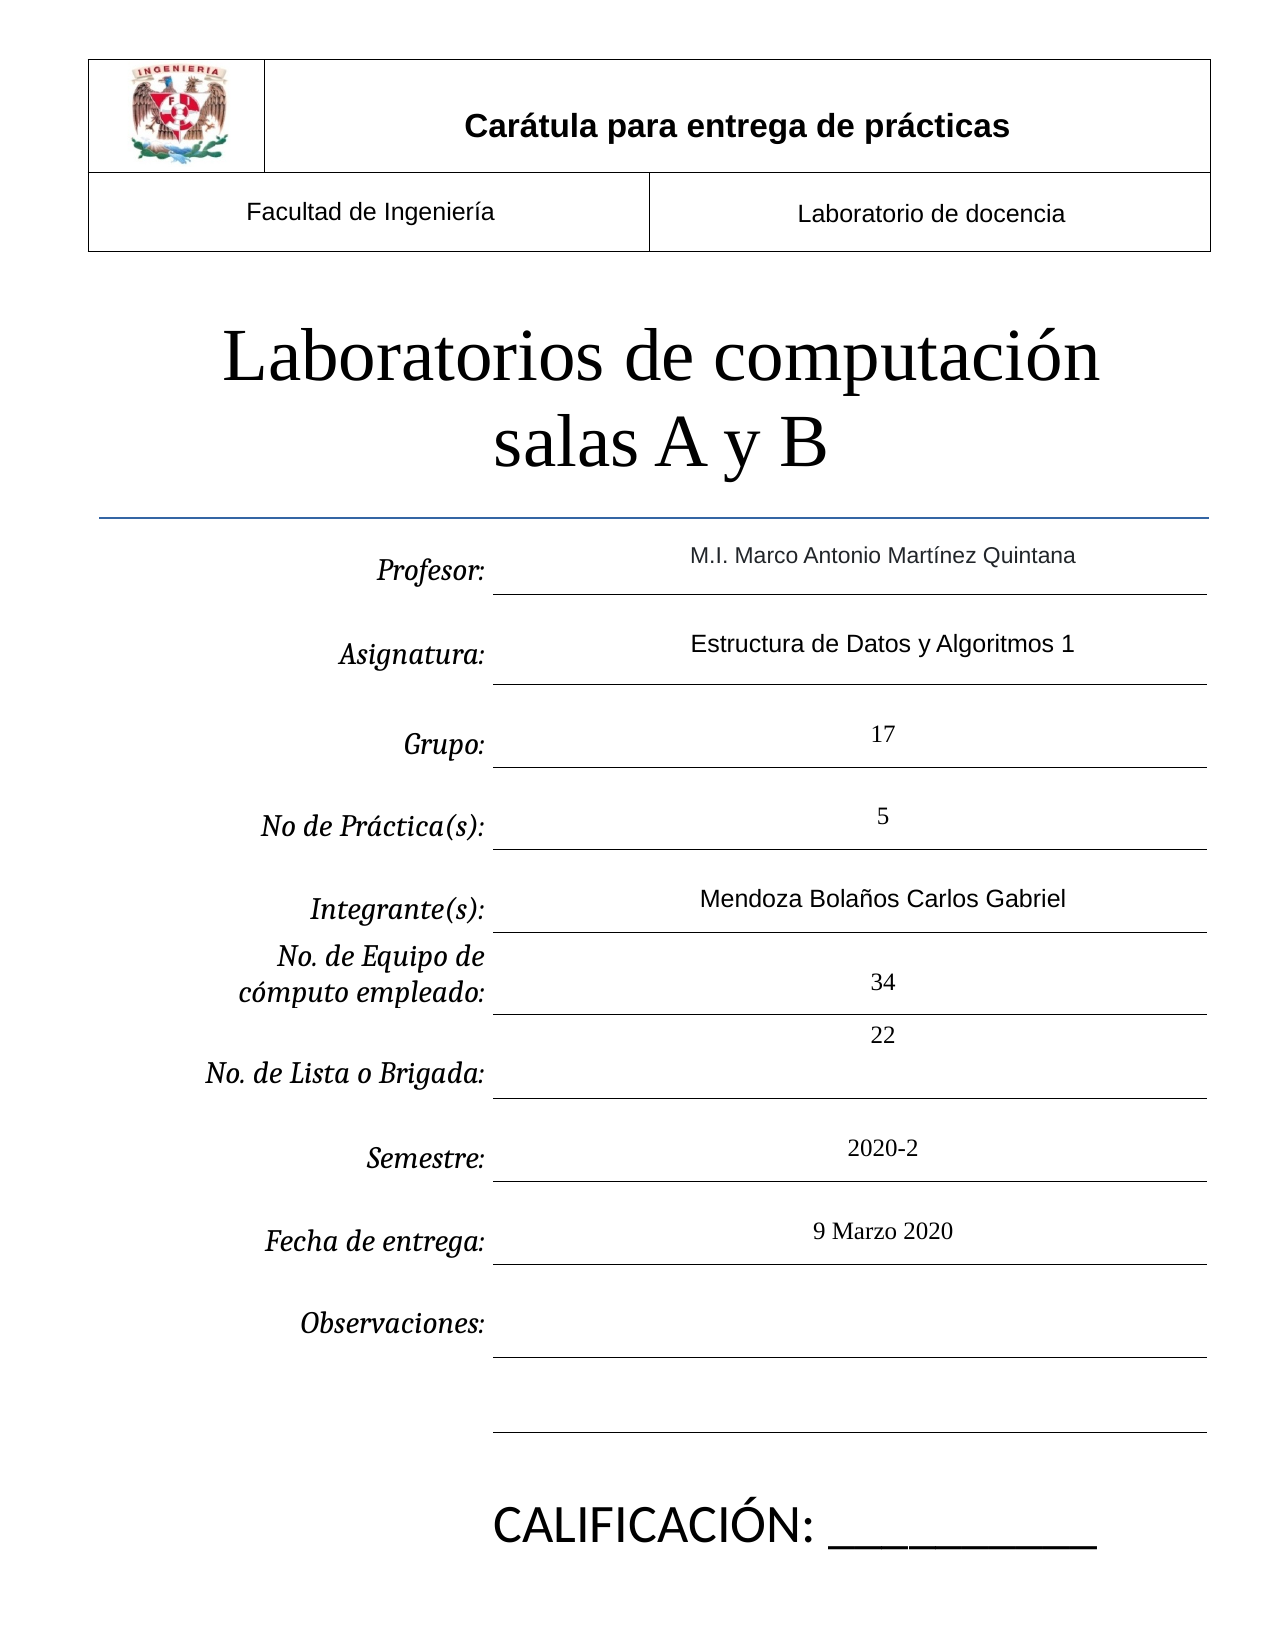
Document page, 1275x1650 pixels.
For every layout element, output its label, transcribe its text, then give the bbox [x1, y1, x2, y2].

table_header Profesor: [118, 519, 493, 594]
table_header [118, 511, 493, 517]
table_header [493, 511, 1207, 517]
table_cell [118, 1357, 493, 1432]
table_cell Facultad de Ingeniería [89, 173, 649, 251]
table_cell Observaciones: [118, 1264, 493, 1357]
table_cell Laboratorio de docencia [650, 173, 1210, 251]
text CALIFICACIÓN: __________ [118, 1489, 1205, 1556]
table_header M.I. Marco Antonio Martínez Quintana [493, 519, 1207, 594]
table_cell 22 [493, 1015, 1207, 1098]
table_cell No. de Lista o Brigada: [118, 1014, 493, 1098]
table_cell Estructura de Datos y Algoritmos 1 [493, 595, 1207, 684]
table_cell [493, 1265, 1207, 1357]
table_cell [493, 1358, 1207, 1432]
table_cell 9 Marzo 2020 [493, 1182, 1207, 1263]
table_cell Fecha de entrega: [118, 1181, 493, 1263]
table_cell Integrante(s): [118, 849, 493, 932]
table_cell Semestre: [118, 1098, 493, 1181]
table_cell No. de Equipo de cómputo empleado: [118, 932, 493, 1013]
table_cell 2020-2 [493, 1099, 1207, 1181]
text salas A y B [118, 396, 1205, 482]
table_cell Mendoza Bolaños Carlos Gabriel [493, 850, 1207, 932]
table_cell 17 [493, 685, 1207, 766]
table_header Carátula para entrega de prácticas [265, 60, 1210, 172]
table_cell 34 [493, 933, 1207, 1013]
text Laboratorios de computación [118, 310, 1205, 396]
table_cell No de Práctica(s): [118, 766, 493, 849]
table_cell 5 [493, 768, 1207, 849]
table_cell Asignatura: [118, 594, 493, 684]
table_cell Grupo: [118, 684, 493, 766]
table_header [89, 60, 264, 172]
